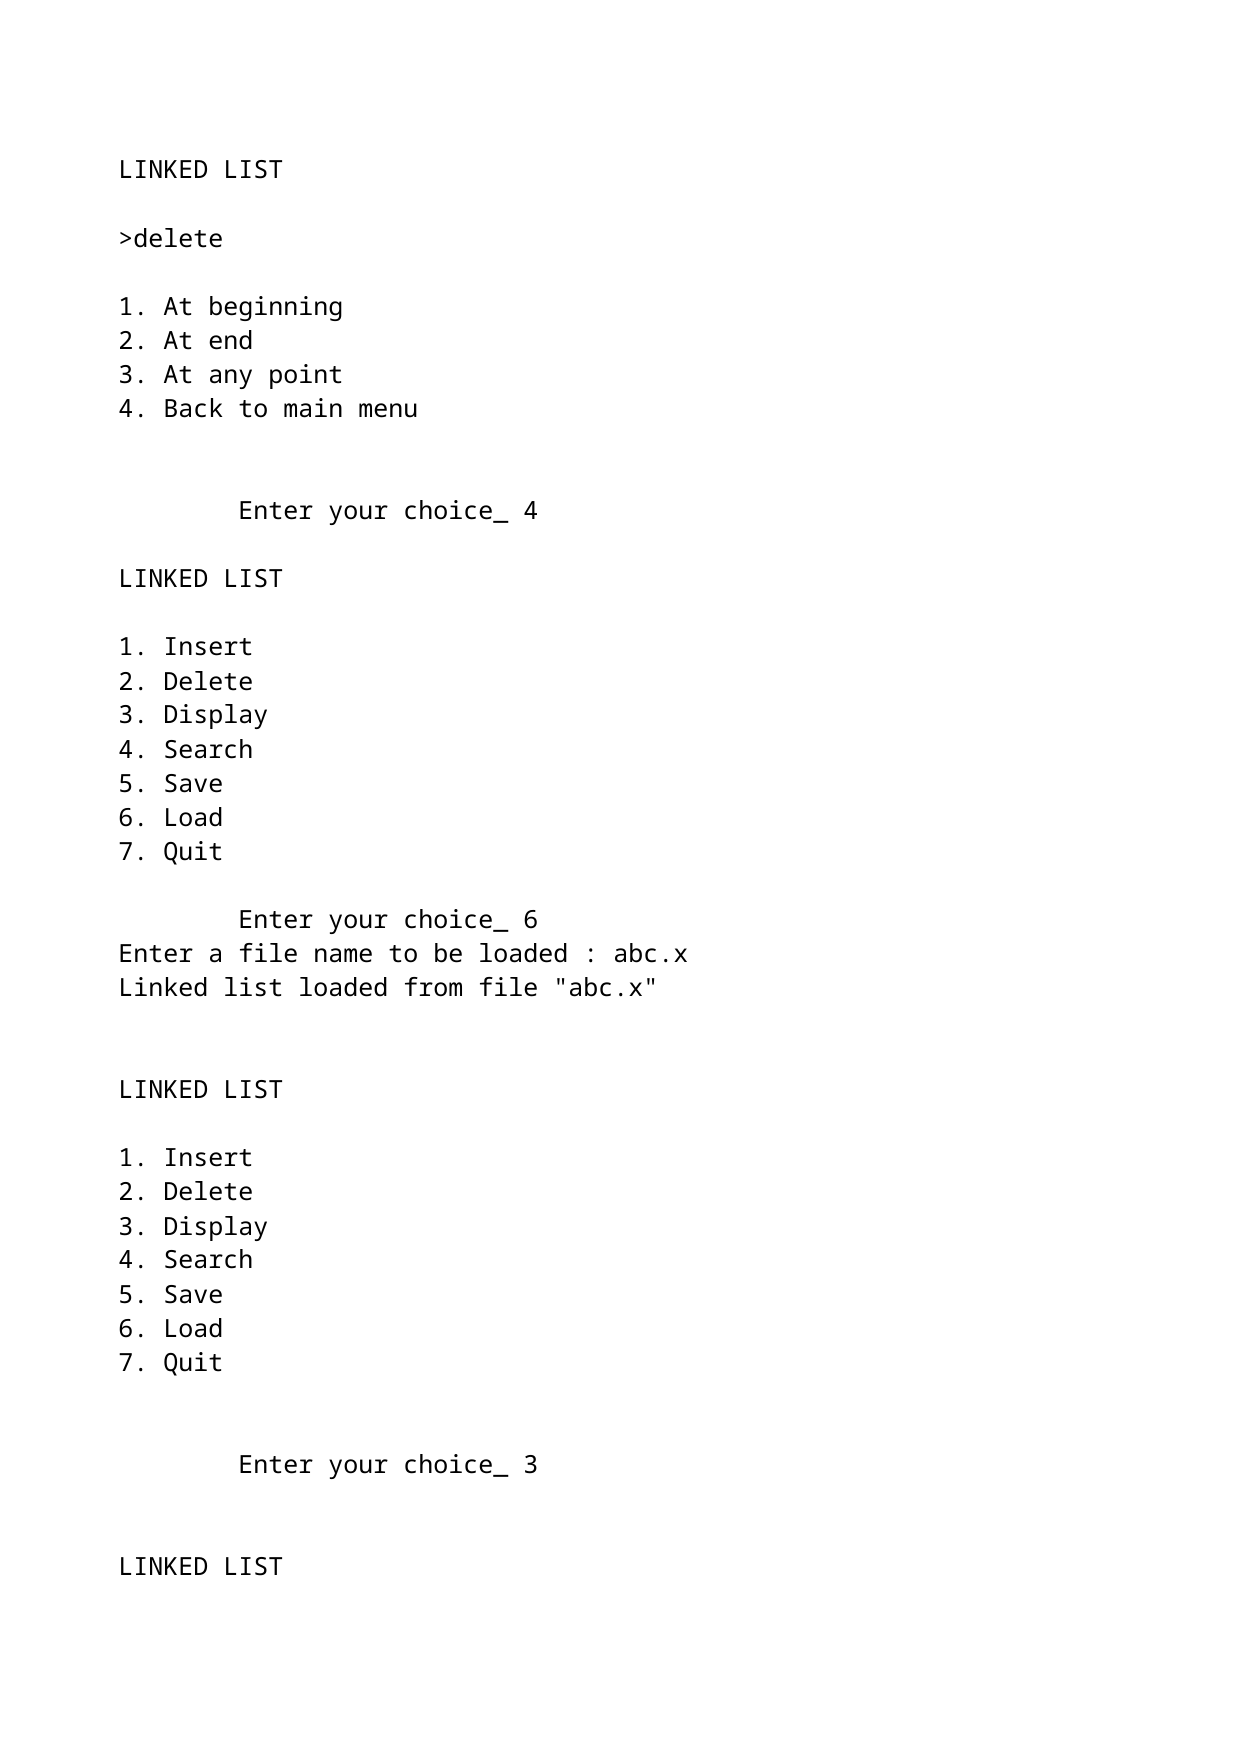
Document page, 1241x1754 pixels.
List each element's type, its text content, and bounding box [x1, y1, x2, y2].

text 1. Insert [118, 629, 1122, 663]
text Enter your choice_ 3 [118, 1447, 1122, 1481]
text Linked list loaded from file "abc.x" [118, 970, 1122, 1004]
text LINKED LIST [118, 1072, 1122, 1106]
text 3. At any point [118, 357, 1122, 391]
text 4. Search [118, 731, 1122, 765]
text 2. Delete [118, 663, 1122, 697]
text LINKED LIST [118, 561, 1122, 595]
text 2. At end [118, 322, 1122, 357]
text 6. Load [118, 799, 1122, 833]
text 2. Delete [118, 1174, 1122, 1208]
text 4. Search [118, 1242, 1122, 1276]
text 6. Load [118, 1310, 1122, 1344]
text 5. Save [118, 765, 1122, 799]
text 1. Insert [118, 1140, 1122, 1174]
text 3. Display [118, 1208, 1122, 1242]
text >delete [118, 220, 1122, 254]
text LINKED LIST [118, 152, 1122, 186]
text 7. Quit [118, 833, 1122, 867]
text 5. Save [118, 1276, 1122, 1310]
text 3. Display [118, 697, 1122, 731]
text 7. Quit [118, 1344, 1122, 1378]
text 1. At beginning [118, 288, 1122, 322]
text LINKED LIST [118, 1549, 1122, 1583]
text Enter your choice_ 4 [118, 493, 1122, 527]
text Enter a file name to be loaded : abc.x [118, 936, 1122, 970]
text 4. Back to main menu [118, 391, 1122, 425]
text Enter your choice_ 6 [118, 902, 1122, 936]
